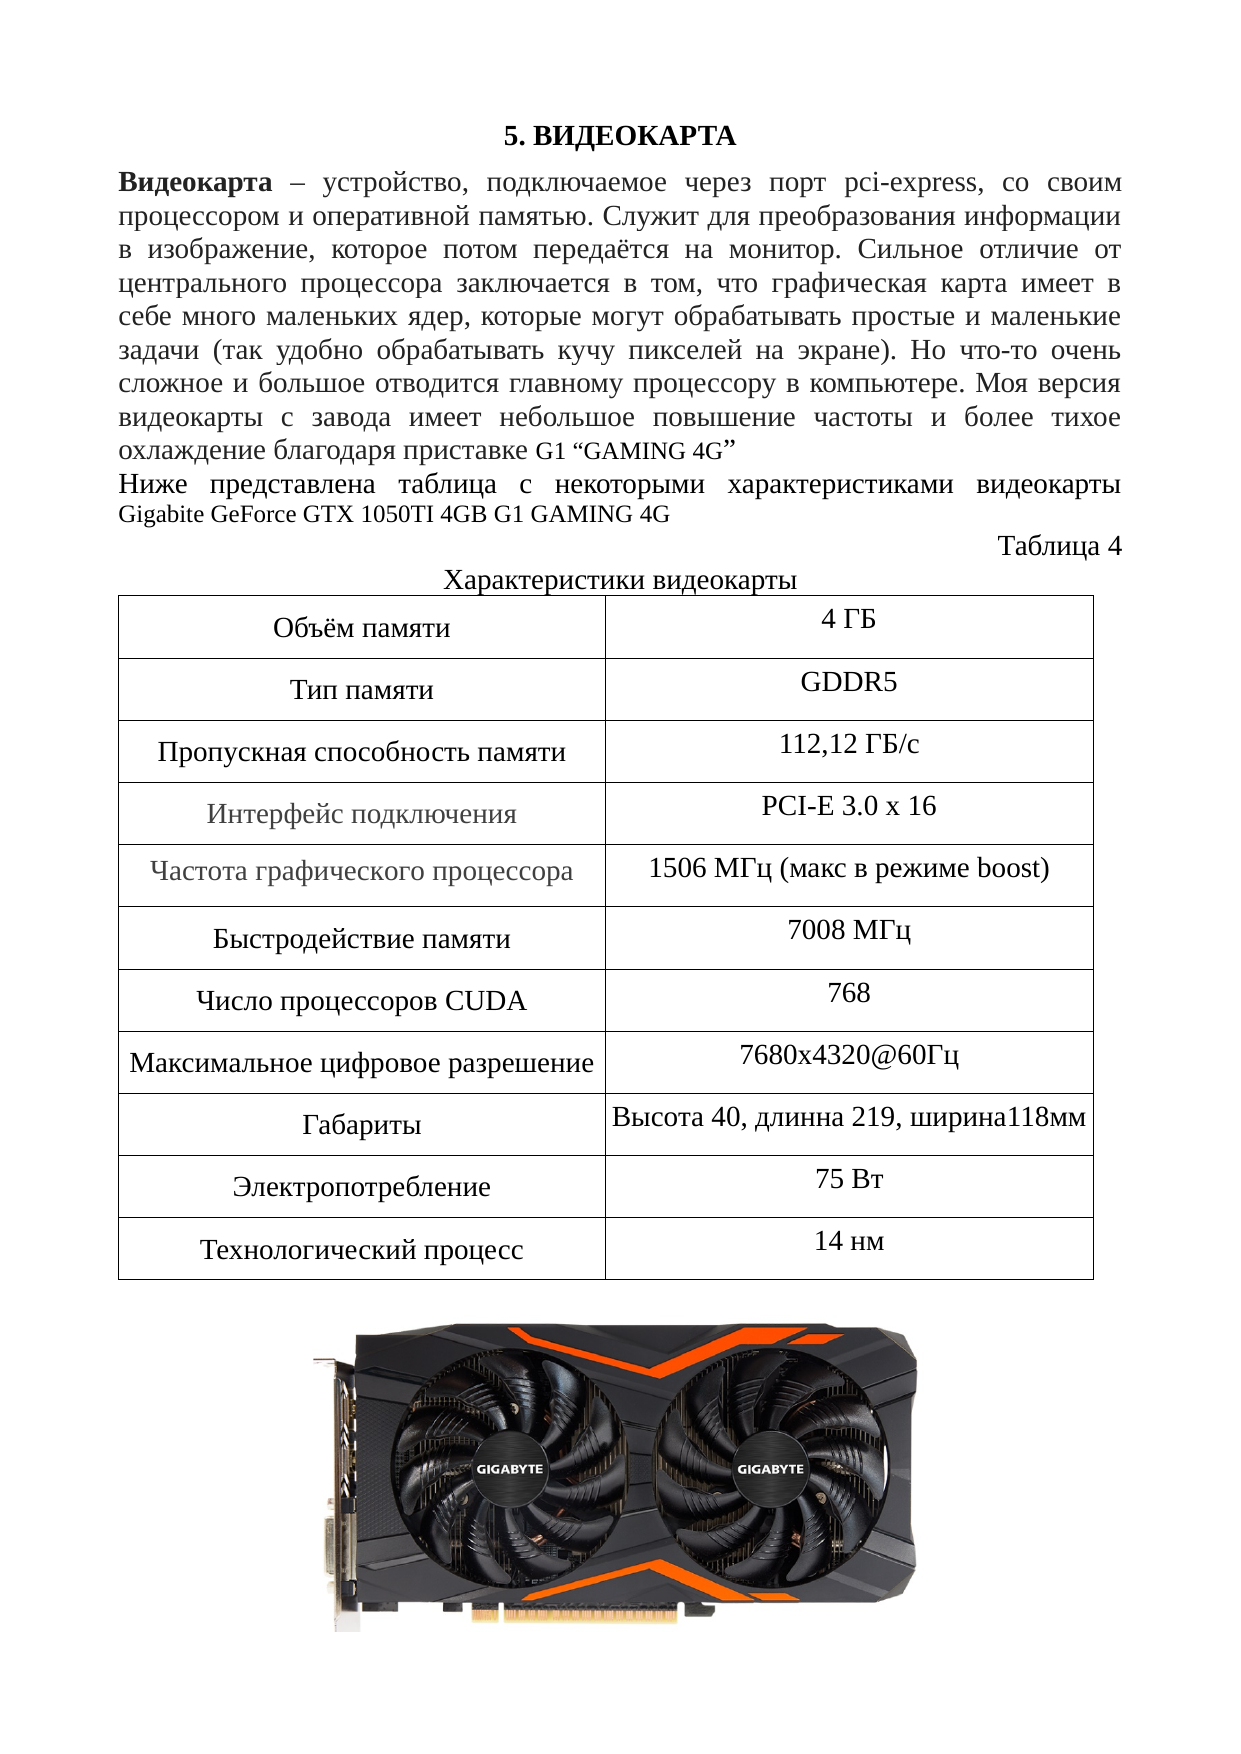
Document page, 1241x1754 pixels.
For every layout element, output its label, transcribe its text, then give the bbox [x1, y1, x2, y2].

text Характеристики видеокарты [118, 562, 1122, 595]
table_cell Тип памяти [119, 659, 605, 720]
picture [341, 1315, 929, 1635]
table_cell 7008 МГц [606, 907, 1093, 968]
table_cell Технологический процесс [119, 1218, 605, 1279]
table_cell 14 нм [606, 1218, 1093, 1279]
table_cell Электропотребление [119, 1156, 605, 1217]
table_cell 112,12 ГБ/c [606, 721, 1093, 782]
table_cell GDDR5 [606, 659, 1093, 720]
table_cell Максимальное цифровое разрешение [119, 1032, 605, 1093]
text Таблица 4 [118, 528, 1122, 562]
table_cell Быстродействие памяти [119, 907, 605, 968]
table_cell 768 [606, 970, 1093, 1031]
text Ниже представлена таблица с некоторыми характеристиками видеокарты Gigabite GeForce GTX 1050TI 4GB G1 GAMING 4G [118, 466, 1122, 528]
table_header 4 ГБ [606, 596, 1093, 657]
subtitle 5. Видеокарта [118, 118, 1122, 152]
table_cell Габариты [119, 1094, 605, 1155]
table_cell Пропускная способность памяти [119, 721, 605, 782]
text Видеокарта – устройство, подключаемое через порт pci-express, со своим процессором и оперативной памятью. Служит для преобразования информации в изображение, которое потом передаётся на монитор. Сильное отличие от центрального процессора заключается в том, что графическая карта имеет в себе много маленьких ядер, которые могут обрабатывать простые и маленькие задачи (так удобно обрабатывать кучу пикселей на экране). Но что-то очень сложное и большое отводится главному процессору в компьютере. Моя версия видеокарты с завода имеет небольшое повышение частоты и более тихое охлаждение благодаря приставке G1 “GAMING 4G” [118, 164, 1122, 466]
table_cell 1506 МГц (макс в режиме boost) [606, 845, 1093, 906]
table_cell PCI-E 3.0 x 16 [606, 783, 1093, 844]
table_cell 7680x4320@60Гц [606, 1032, 1093, 1093]
table_header Объём памяти [119, 596, 605, 657]
table_cell Интерфейс подключения [119, 783, 605, 844]
table_cell Высота 40, длинна 219, ширина118мм [606, 1094, 1093, 1155]
table_cell 75 Вт [606, 1156, 1093, 1217]
table_cell Частота графического процессора [119, 845, 605, 906]
table_cell Число процессоров CUDA [119, 970, 605, 1031]
